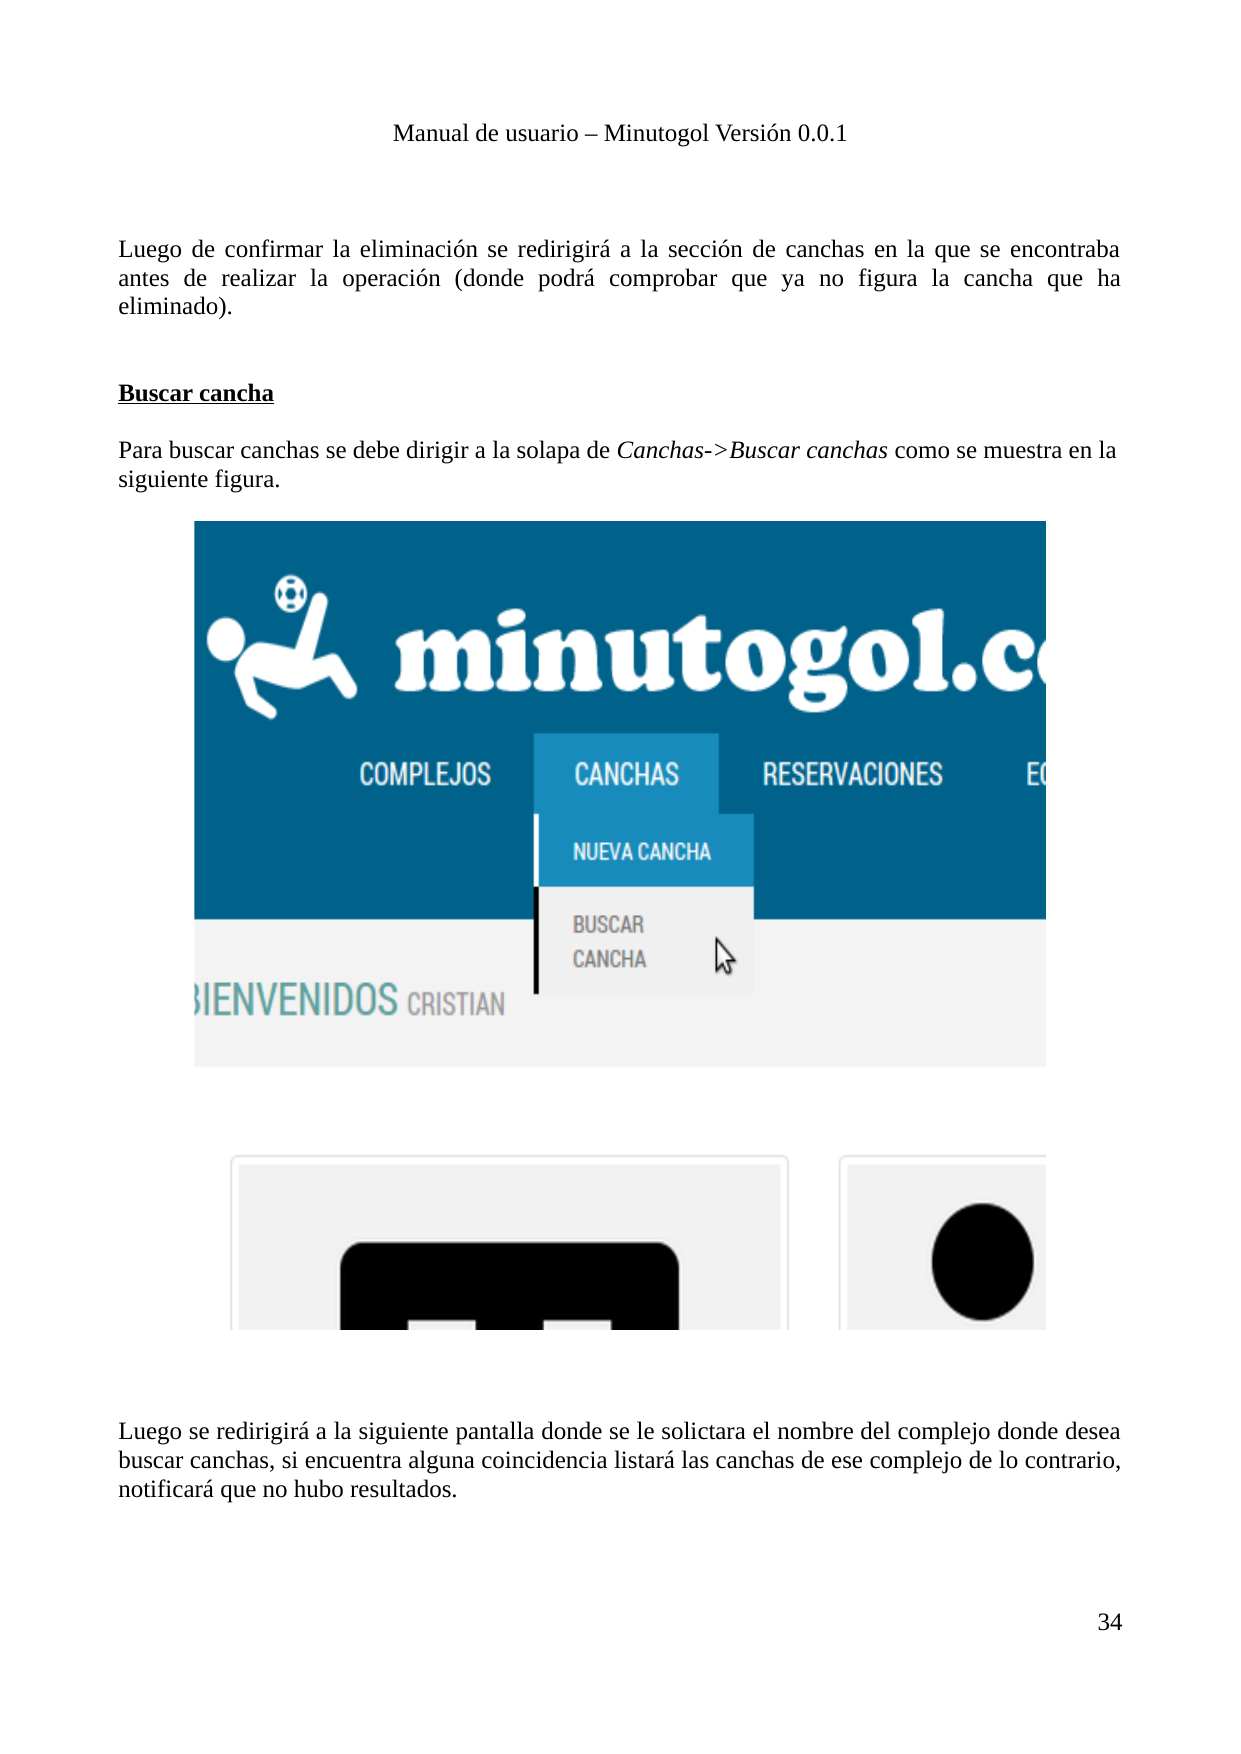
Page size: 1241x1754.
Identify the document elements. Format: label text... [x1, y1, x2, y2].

text Buscar cancha [118, 378, 1122, 406]
picture [1038, 640, 1046, 684]
picture [953, 663, 977, 691]
picture [849, 630, 909, 691]
picture [194, 735, 1046, 1330]
picture [1028, 762, 1046, 785]
picture [274, 574, 307, 612]
picture [913, 609, 949, 691]
text Luego de confirmar la eliminación se redirigirá a la sección de canchas en la que se encontraba antes de realizar la operación (donde podrá comprobar que ya no figura la cancha que ha eliminado). [118, 234, 1122, 320]
picture [726, 630, 785, 691]
picture [604, 630, 675, 691]
picture [917, 762, 942, 785]
picture [207, 592, 357, 720]
text Para buscar canchas se debe dirigir a la solapa de Canchas->Buscar canchas como se muestra en la siguiente figura. [118, 435, 1122, 493]
picture [394, 630, 602, 691]
picture [673, 615, 722, 691]
text Luego se redirigirá a la siguiente pantalla donde se le solictara el nombre del complejo donde desea buscar canchas, si encuentra alguna coincidencia listará las canchas de ese complejo de lo contrario, notificará que no hubo resultados. [118, 1416, 1122, 1502]
picture [848, 762, 914, 785]
picture [983, 630, 1035, 691]
picture [764, 762, 849, 785]
picture [360, 762, 407, 785]
picture [497, 609, 525, 628]
picture [410, 762, 490, 785]
picture [789, 626, 847, 712]
